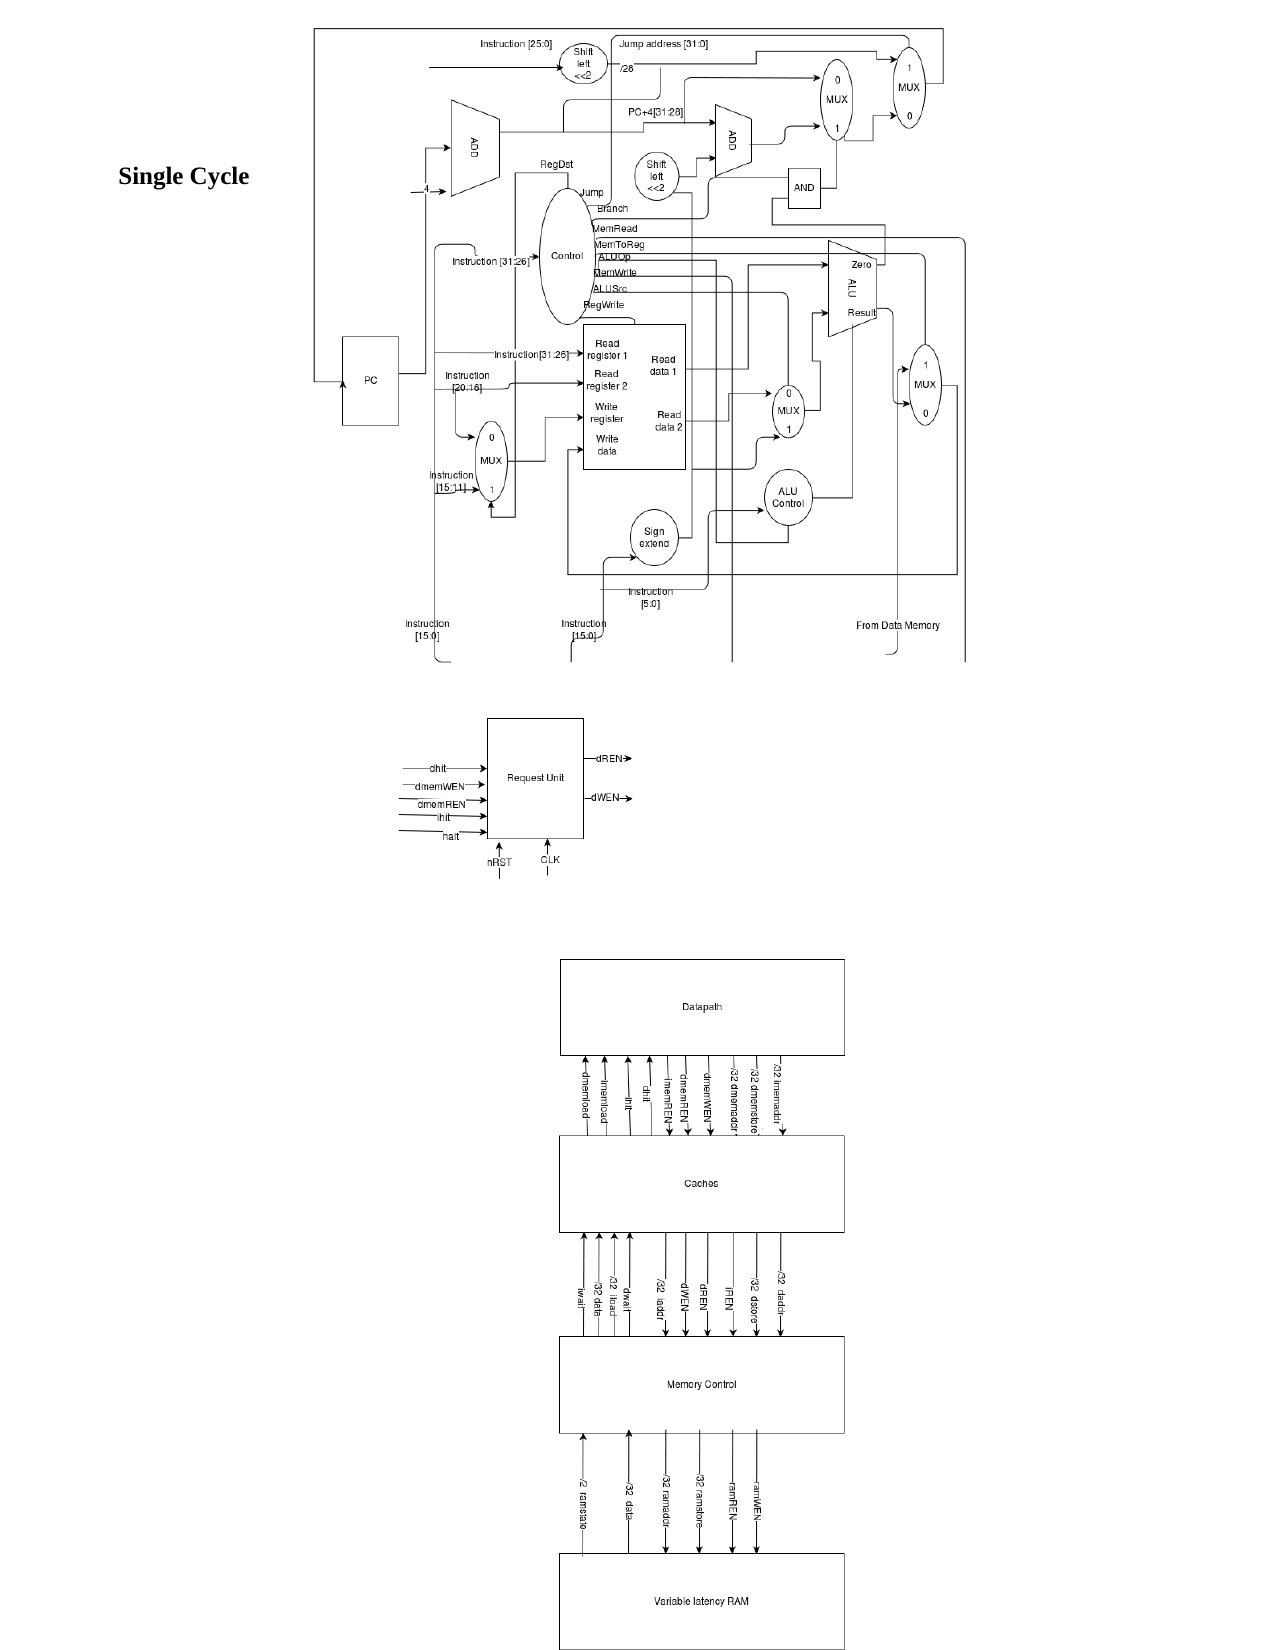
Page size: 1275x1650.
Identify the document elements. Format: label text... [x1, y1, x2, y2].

text Single Cycle [118, 161, 308, 190]
text [967, 161, 1157, 190]
